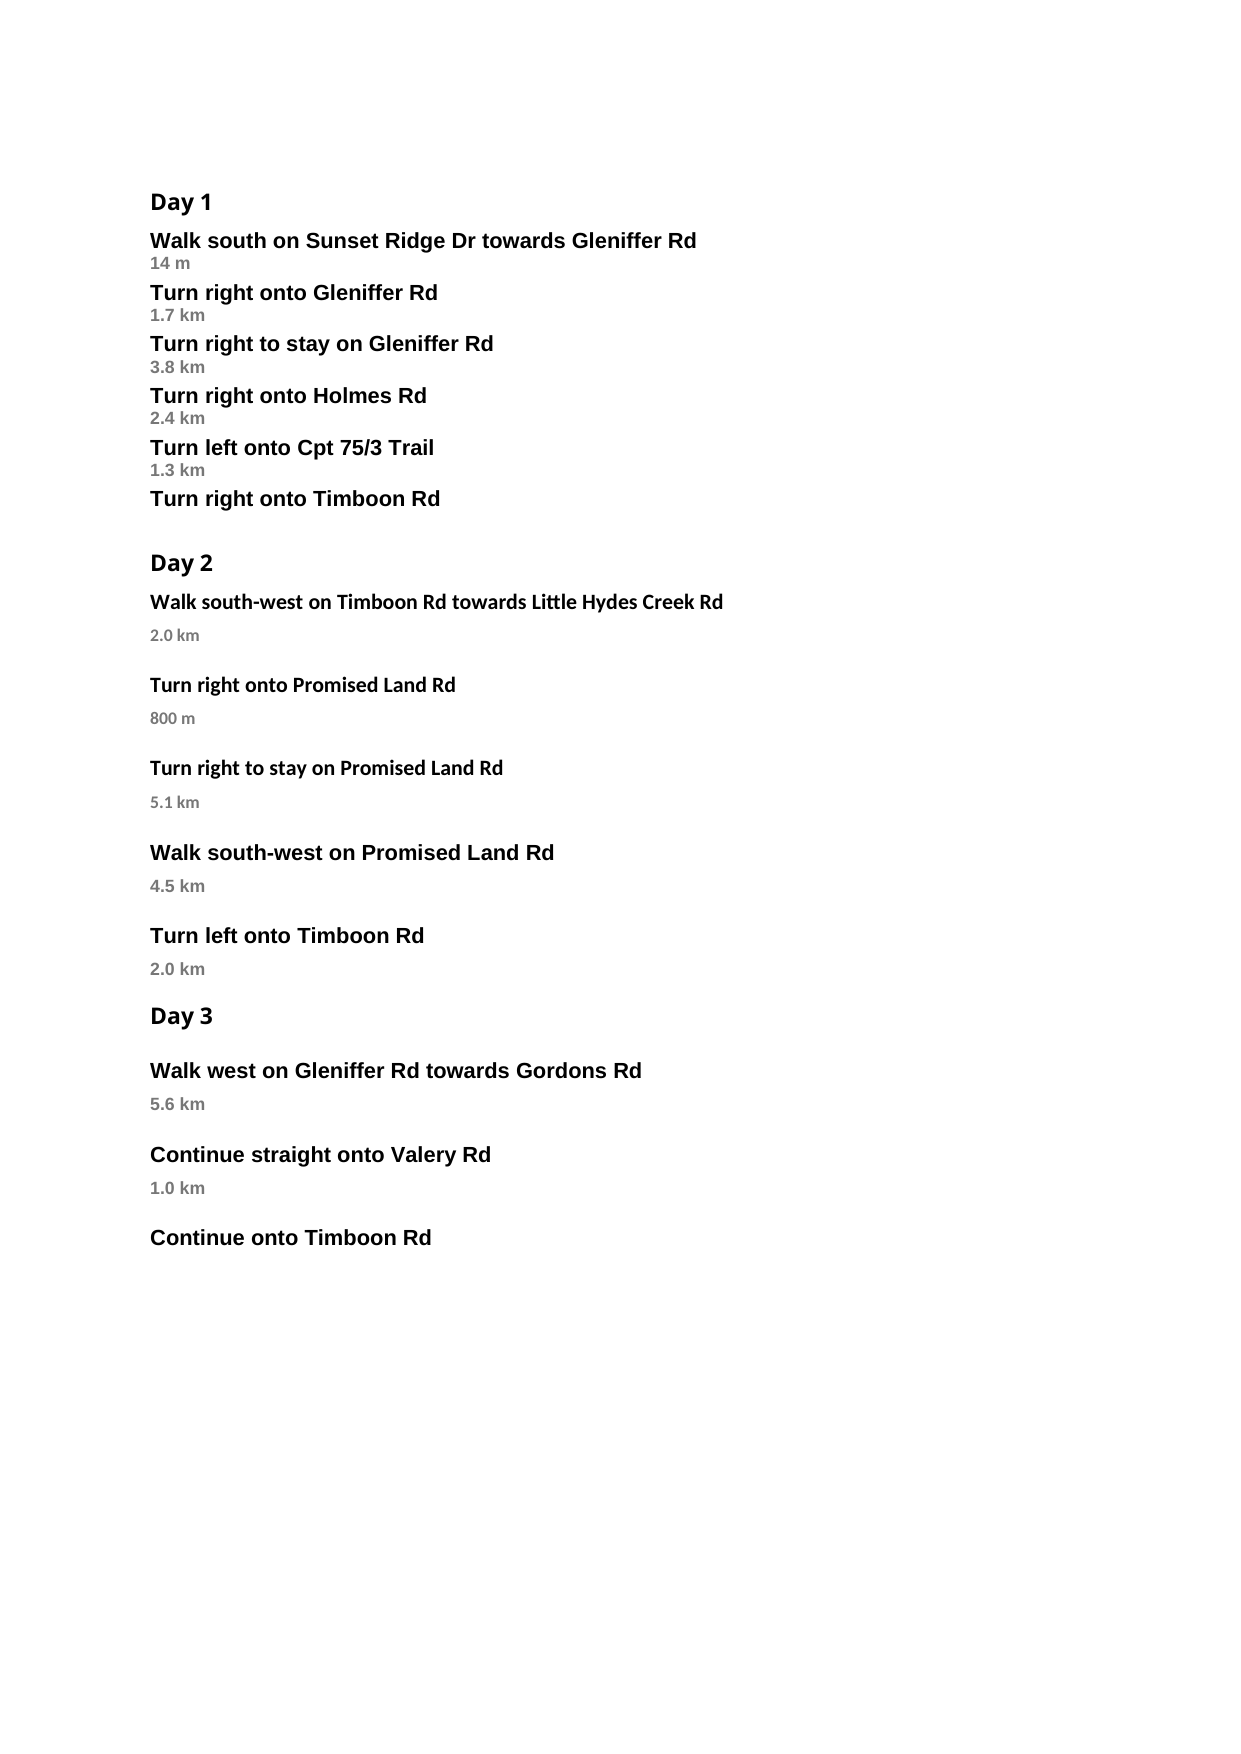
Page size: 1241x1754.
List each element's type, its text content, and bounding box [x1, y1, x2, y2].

text 3.8 km [150, 356, 1090, 377]
text Turn right onto Promised Land Rd 800 m [150, 667, 1090, 729]
text Walk south-west on Timboon Rd towards Little Hydes Creek Rd 2.0 km [150, 583, 1090, 646]
text Continue onto Timboon Rd [150, 1219, 1090, 1250]
text Walk west on Gleniffer Rd towards Gordons Rd 5.6 km [150, 1052, 1090, 1114]
text Walk south-west on Promised Land Rd 4.5 km [150, 833, 1090, 896]
text Day 2 [150, 547, 1090, 579]
text Walk south on Sunset Ridge Dr towards Gleniffer Rd [150, 222, 1090, 253]
text 2.4 km [150, 408, 1090, 428]
text Turn right onto Gleniffer Rd [150, 273, 1090, 305]
text Turn right onto Timboon Rd [150, 480, 1090, 511]
text Turn right onto Holmes Rdreet View [150, 377, 1090, 408]
text 1.7 km [150, 305, 1090, 325]
text Turn left onto Timboon Rd 2.0 km [150, 917, 1090, 979]
text Day 1 [150, 186, 1090, 217]
text 1.3 km [150, 460, 1090, 480]
text Turn left onto Cpt 75/3 Trail [150, 428, 1090, 460]
text 14 m [150, 253, 1090, 273]
text Turn right to stay on Promised Land Rd 5.1 km [150, 750, 1090, 812]
text Turn right to stay on Gleniffer Rd [150, 325, 1090, 356]
text Day 3 [150, 1000, 1090, 1031]
text Continue straight onto Valery Rd 1.0 km [150, 1135, 1090, 1198]
